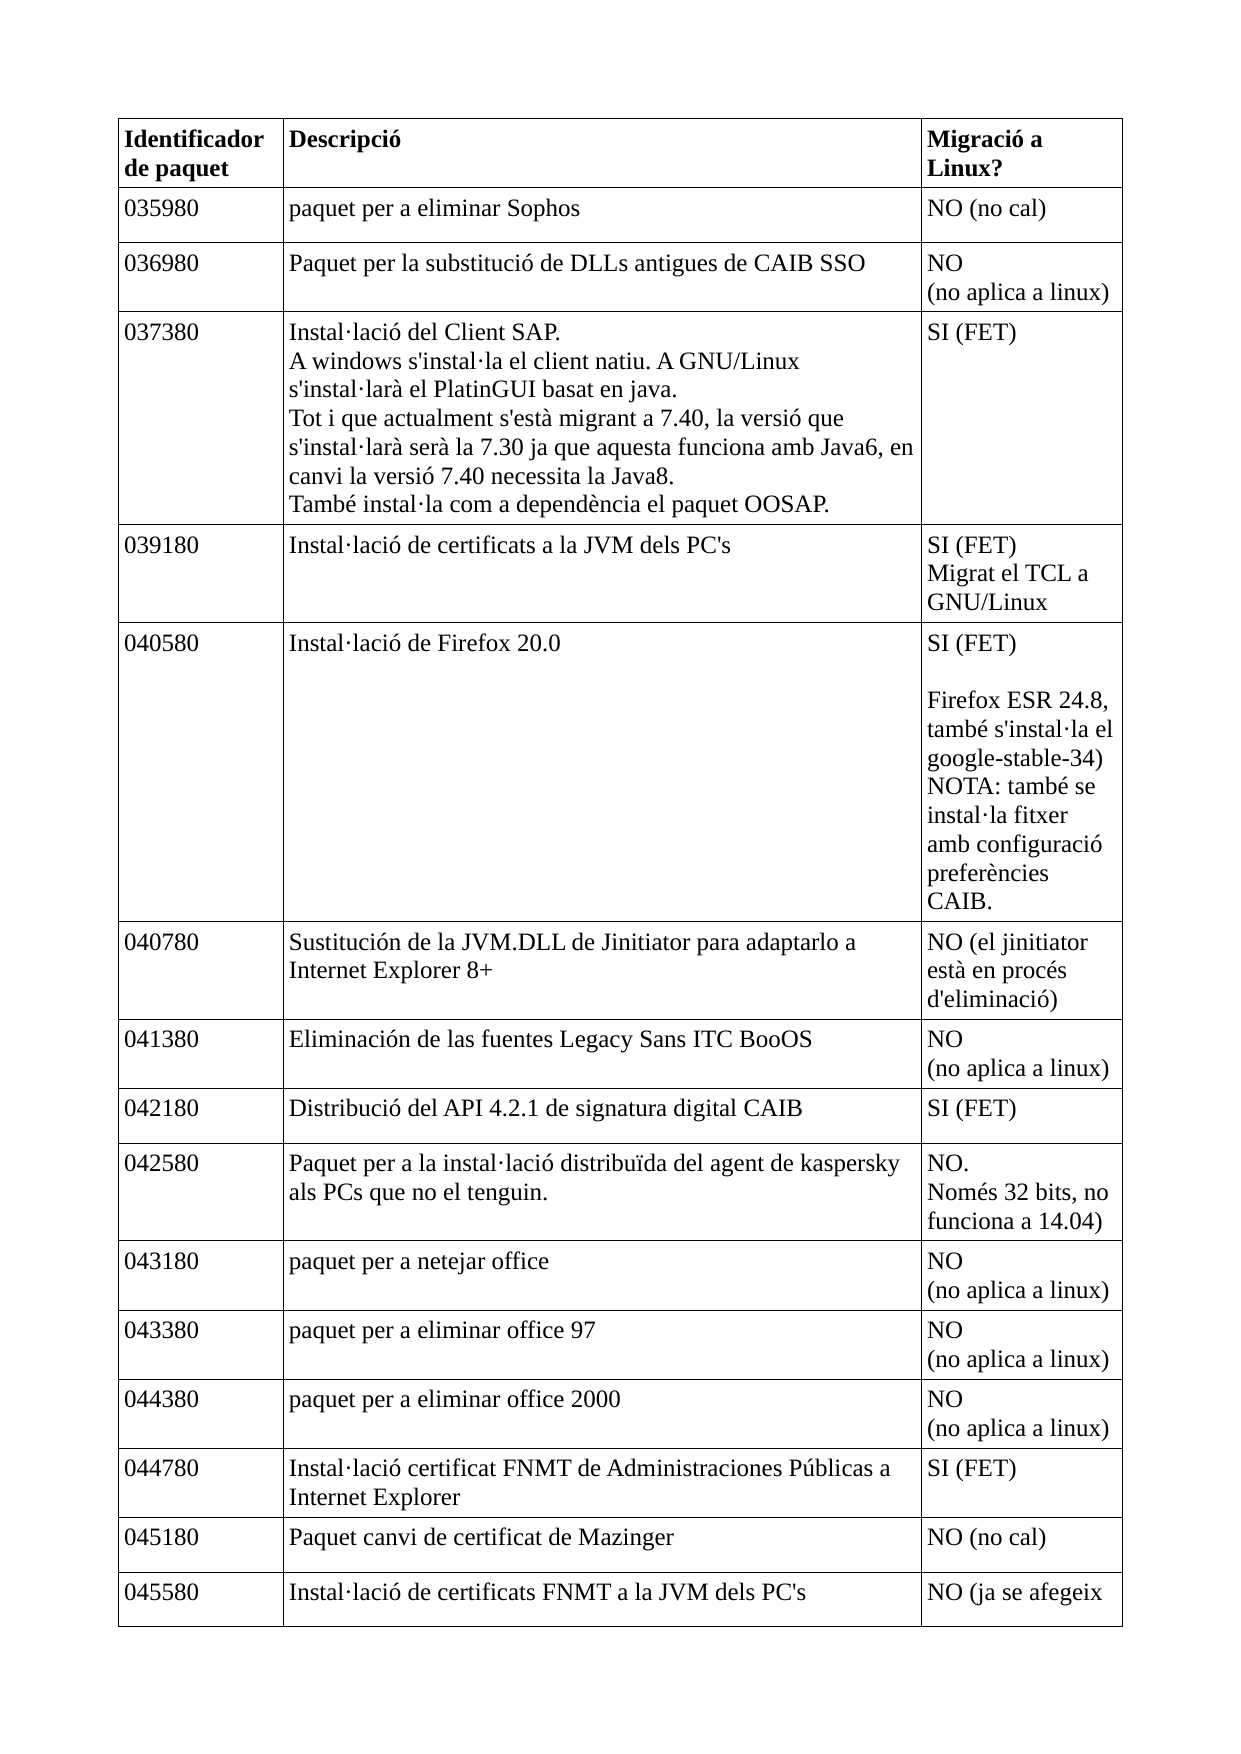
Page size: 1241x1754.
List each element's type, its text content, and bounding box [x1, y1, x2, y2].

table_cell Instal·lació del Client SAP. A windows s'instal·la el client natiu. A GNU/Linux s'instal·larà el PlatinGUI basat en java. Tot i que actualment s'està migrant a 7.40, la versió que s'instal·larà serà la 7.30 ja que aquesta funciona amb Java6, en canvi la versió 7.40 necessita la Java8. També instal·la com a dependència el paquet OOSAP. [284, 312, 921, 524]
table_cell Sustitución de la JVM.DLL de Jinitiator para adaptarlo a Internet Explorer 8+ [284, 922, 921, 1019]
table_cell NO. Només 32 bits, no funciona a 14.04) [922, 1144, 1122, 1240]
table_cell 037380 [119, 312, 283, 524]
table_header Migració a Linux? [922, 119, 1122, 187]
table_cell paquet per a eliminar office 97 [284, 1311, 921, 1378]
table_cell SI (FET) [922, 312, 1122, 524]
table_cell 043380 [119, 1311, 283, 1378]
table_cell Paquet per la substitució de DLLs antigues de CAIB SSO [284, 243, 921, 311]
table_cell Instal·lació de Firefox 20.0 [284, 623, 921, 921]
table_cell 044780 [119, 1449, 283, 1517]
table_cell NO (no aplica a linux) [922, 1380, 1122, 1448]
table_cell SI (FET) Firefox ESR 24.8, també s'instal·la el google-stable-34) NOTA: també se instal·la fitxer amb configuració preferències CAIB. [922, 623, 1122, 921]
table_cell 043180 [119, 1241, 283, 1309]
table_cell NO (no aplica a linux) [922, 1241, 1122, 1309]
table_cell NO (no cal) [922, 1518, 1122, 1572]
table_cell 042180 [119, 1089, 283, 1143]
table_cell Instal·lació de certificats FNMT a la JVM dels PC's [284, 1573, 921, 1626]
table_cell Paquet canvi de certificat de Mazinger [284, 1518, 921, 1572]
table_cell NO (no aplica a linux) [922, 1020, 1122, 1088]
table_cell paquet per a eliminar Sophos [284, 188, 921, 242]
table_cell 045580 [119, 1573, 283, 1626]
table_cell 035980 [119, 188, 283, 242]
table_cell NO (no cal) [922, 188, 1122, 242]
table_cell 039180 [119, 525, 283, 622]
table_cell 044380 [119, 1380, 283, 1448]
table_cell NO (el jinitiator està en procés d'eliminació) [922, 922, 1122, 1019]
table_cell 045180 [119, 1518, 283, 1572]
table_cell SI (FET) [922, 1449, 1122, 1517]
table_cell NO (no aplica a linux) [922, 1311, 1122, 1378]
table_header Descripció [284, 119, 921, 187]
table_header Identificador de paquet [119, 119, 283, 187]
table_cell paquet per a eliminar office 2000 [284, 1380, 921, 1448]
table_cell 040580 [119, 623, 283, 921]
table_cell Paquet per a la instal·lació distribuïda del agent de kaspersky als PCs que no el tenguin. [284, 1144, 921, 1240]
table_cell NO (no aplica a linux) [922, 243, 1122, 311]
table_cell SI (FET) Migrat el TCL a GNU/Linux [922, 525, 1122, 622]
table_cell 036980 [119, 243, 283, 311]
table_cell NO (ja se afegeix [922, 1573, 1122, 1626]
table_cell 042580 [119, 1144, 283, 1240]
table_cell SI (FET) [922, 1089, 1122, 1143]
table_cell Instal·lació de certificats a la JVM dels PC's [284, 525, 921, 622]
table_cell 041380 [119, 1020, 283, 1088]
table_cell Instal·lació certificat FNMT de Administraciones Públicas a Internet Explorer [284, 1449, 921, 1517]
table_cell 040780 [119, 922, 283, 1019]
table_cell Eliminación de las fuentes Legacy Sans ITC BooOS [284, 1020, 921, 1088]
table_cell paquet per a netejar office [284, 1241, 921, 1309]
table_cell Distribució del API 4.2.1 de signatura digital CAIB [284, 1089, 921, 1143]
